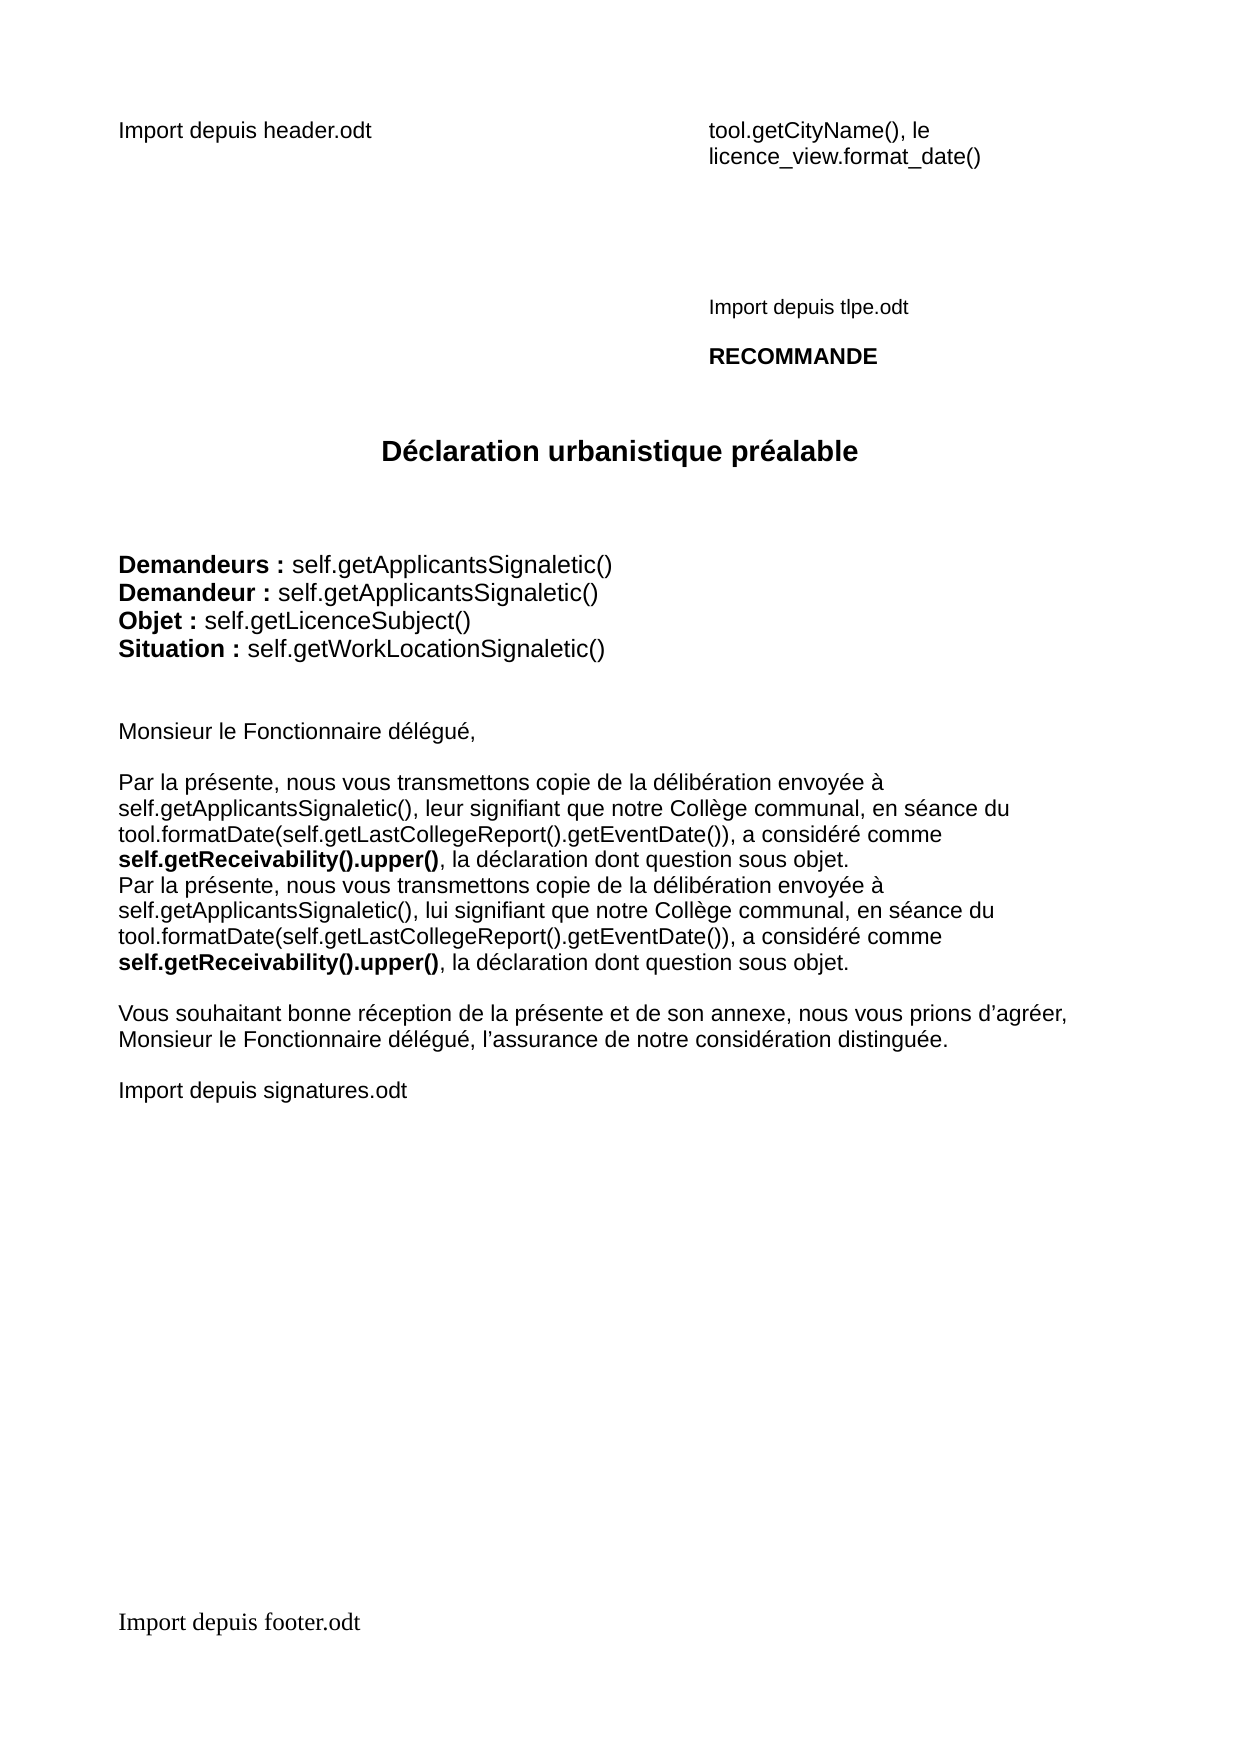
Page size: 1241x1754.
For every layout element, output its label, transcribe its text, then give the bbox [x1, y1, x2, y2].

text Par la présente, nous vous transmettons copie de la délibération envoyée à self.getApplicantsSignaletic(), leur signifiant que notre Collège communal, en séance du tool.formatDate(self.getLastCollegeReport().getEventDate()), a considéré comme self.getReceivability().upper(), la déclaration dont question sous objet. [118, 770, 1122, 872]
text Demandeurs : self.getApplicantsSignaletic() [118, 551, 1122, 579]
table_header Import depuis header.odt [118, 118, 708, 370]
text Import depuis signatures.odt [118, 1077, 1122, 1103]
table_header tool.getCityName(), le licence_view.format_date() Import depuis tlpe.odt RECOMMANDE [709, 118, 1123, 370]
text Situation : self.getWorkLocationSignaletic() [118, 635, 1122, 663]
text Monsieur le Fonctionnaire délégué, [118, 719, 1122, 744]
text Demandeur : self.getApplicantsSignaletic() [118, 579, 1122, 607]
text Par la présente, nous vous transmettons copie de la délibération envoyée à self.getApplicantsSignaletic(), lui signifiant que notre Collège communal, en séance du tool.formatDate(self.getLastCollegeReport().getEventDate()), a considéré comme self.getReceivability().upper(), la déclaration dont question sous objet. [118, 872, 1122, 975]
text Vous souhaitant bonne réception de la présente et de son annexe, nous vous prions d’agréer, Monsieur le Fonctionnaire délégué, l’assurance de notre considération distinguée. [118, 1001, 1122, 1052]
title Déclaration urbanistique préalable [118, 435, 1122, 467]
text Objet : self.getLicenceSubject() [118, 607, 1122, 635]
